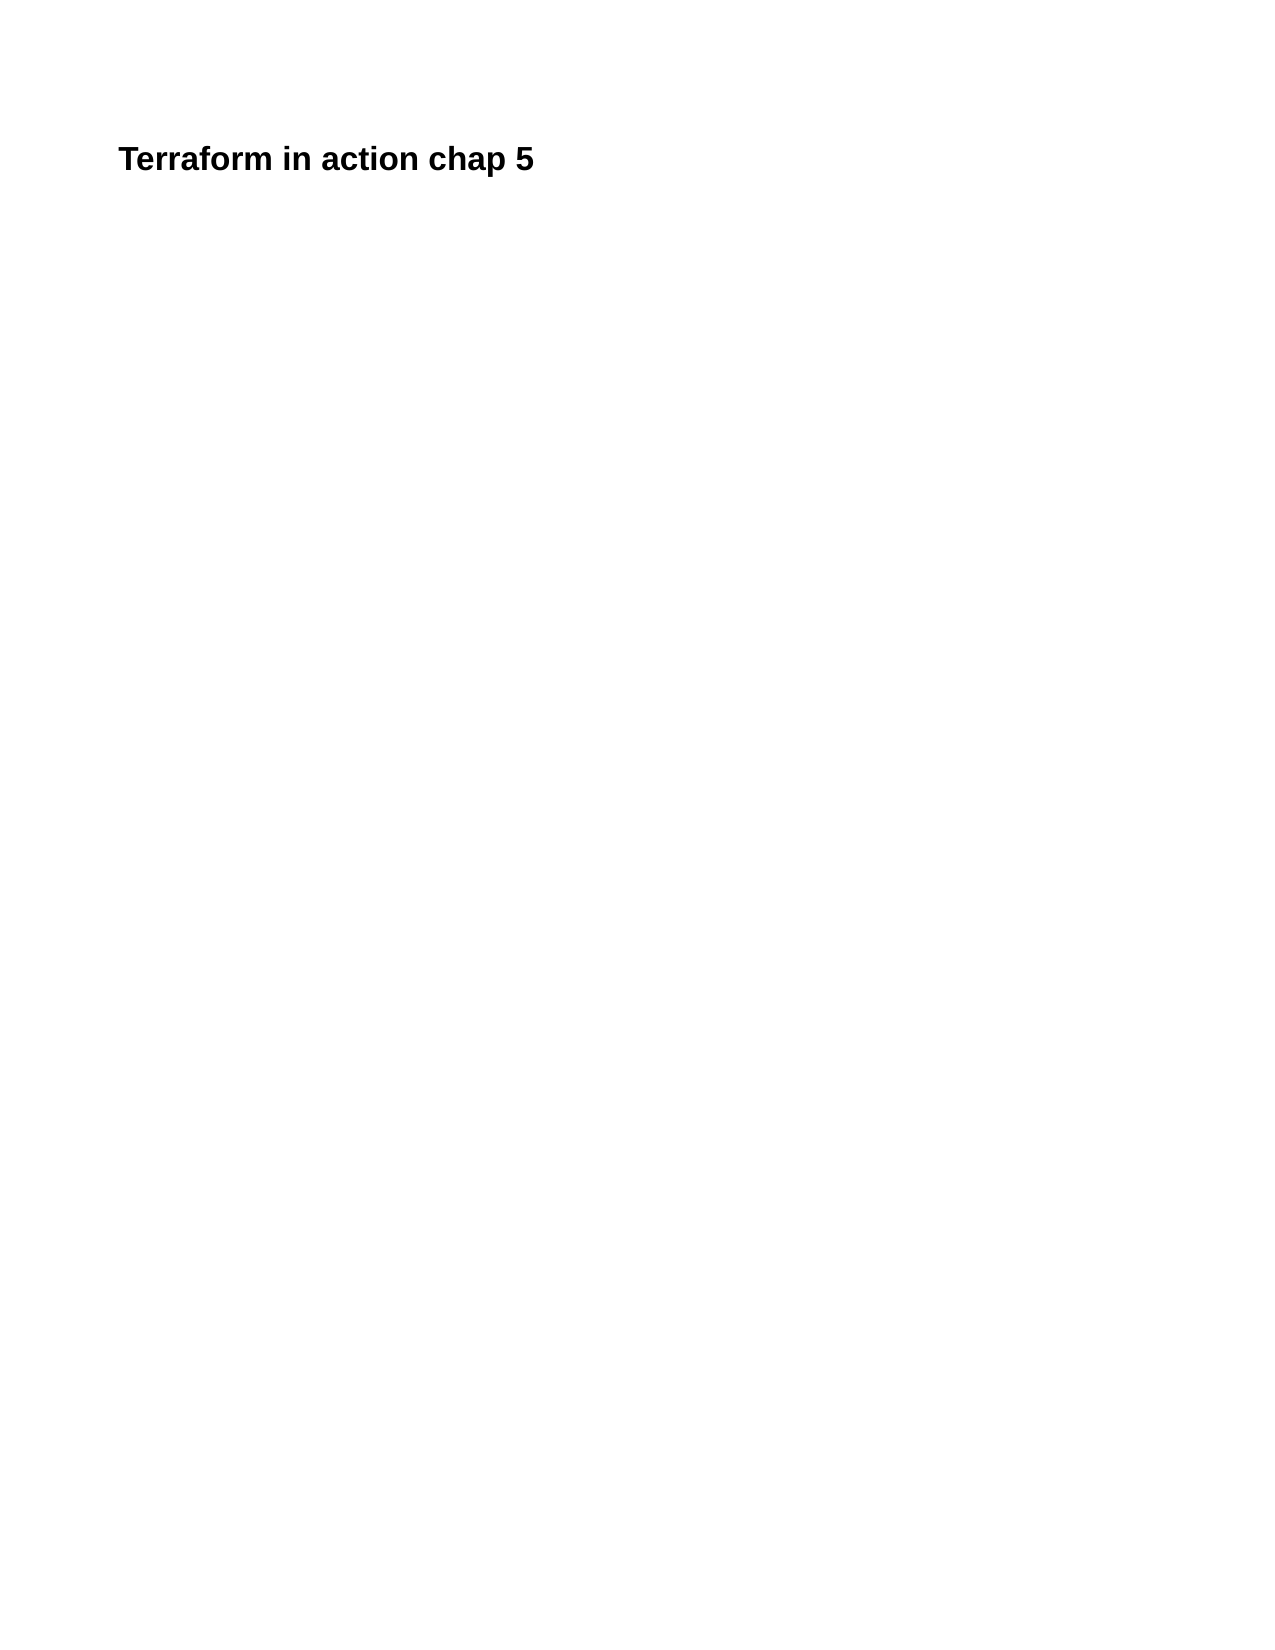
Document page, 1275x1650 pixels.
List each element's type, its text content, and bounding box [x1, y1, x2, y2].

subtitle Terraform in action chap 5 [118, 139, 1157, 177]
